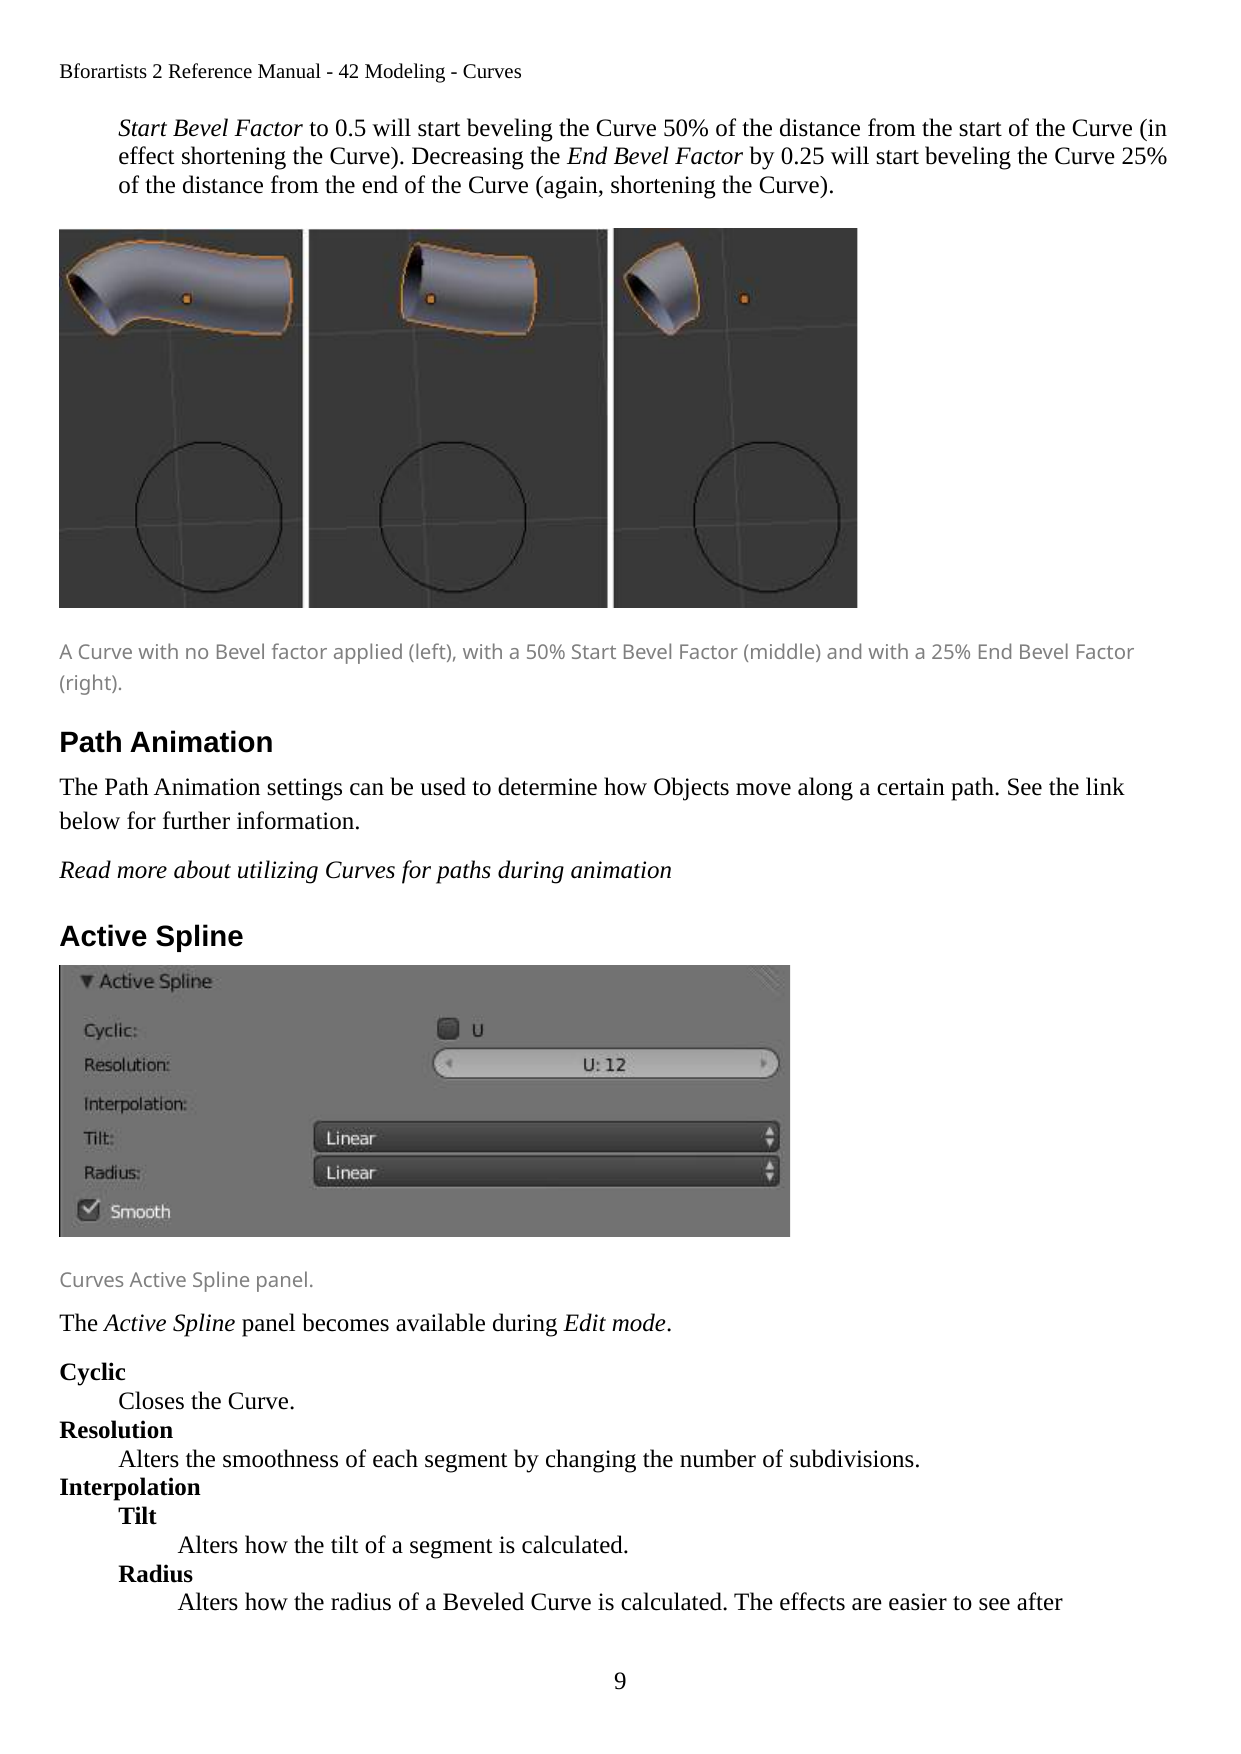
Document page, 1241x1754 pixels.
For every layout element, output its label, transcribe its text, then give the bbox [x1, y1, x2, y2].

text A Curve with no Bevel factor applied (left), with a 50% Start Bevel Factor (middle) and with a 25% End Bevel Factor (right). [59, 634, 1181, 696]
list Closes the Curve. [118, 1386, 1181, 1415]
text The Path Animation settings can be used to determine how Objects move along a certain path. See the link below for further information. [59, 772, 1181, 835]
subtitle Cyclic [59, 1357, 1181, 1386]
subtitle Path Animation [59, 725, 1181, 759]
text Curves Active Spline panel. [59, 1262, 1181, 1294]
text Read more about utilizing Curves for paths during animation [59, 855, 1181, 884]
subtitle Active Spline [59, 919, 1181, 953]
subtitle Resolution [59, 1415, 1181, 1444]
subtitle Tilt [118, 1501, 1181, 1530]
subtitle Radius [118, 1559, 1181, 1587]
picture [59, 228, 858, 608]
list Alters how the radius of a Beveled Curve is calculated. The effects are easier to see after [177, 1587, 1181, 1616]
text The Active Spline panel becomes available during Edit mode. [59, 1308, 1181, 1337]
picture [59, 965, 791, 1237]
list Alters how the tilt of a segment is calculated. [177, 1530, 1181, 1559]
list Alters the smoothness of each segment by changing the number of subdivisions. [118, 1444, 1181, 1472]
list Start Bevel Factor to 0.5 will start beveling the Curve 50% of the distance from the start of the Curve (in effect shortening the Curve). Decreasing the End Bevel Factor by 0.25 will start beveling the Curve 25% of the distance from the end of the Curve (again, shortening the Curve). [118, 113, 1181, 199]
subtitle Interpolation [59, 1472, 1181, 1501]
